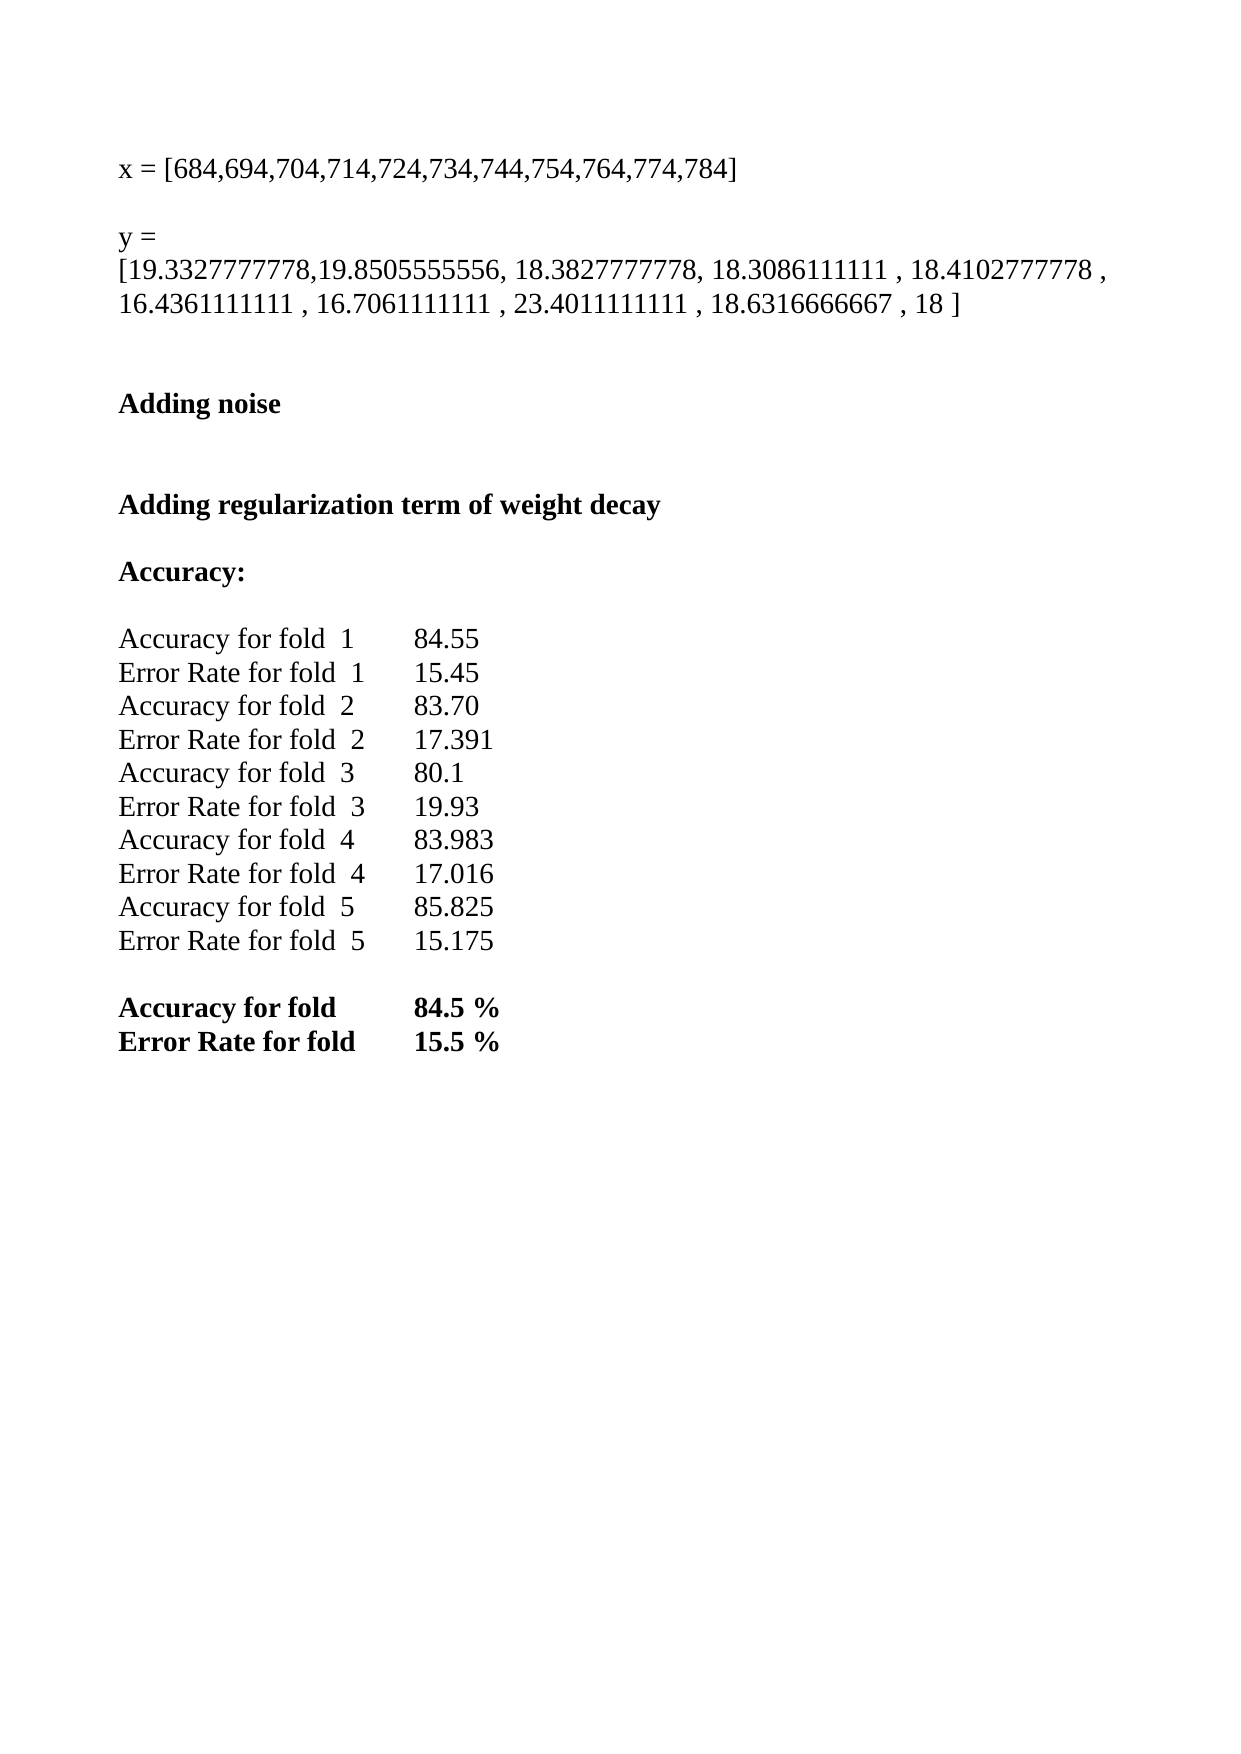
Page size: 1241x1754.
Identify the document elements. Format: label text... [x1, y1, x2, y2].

text Error Rate for fold 4 17.016 [118, 856, 1122, 889]
text Adding regularization term of weight decay [118, 487, 1122, 521]
text y = [118, 219, 1122, 252]
text Accuracy for fold 5 85.825 [118, 889, 1122, 923]
text Error Rate for fold 15.5 % [118, 1024, 1122, 1057]
text Error Rate for fold 1 15.45 [118, 655, 1122, 688]
text Accuracy for fold 84.5 % [118, 990, 1122, 1024]
text [19.3327777778,19.8505555556, 18.3827777778, 18.3086111111 , 18.4102777778 , 16.4361111111 , 16.7061111111 , 23.4011111111 , 18.6316666667 , 18 ] [118, 252, 1122, 319]
text Adding noise [118, 386, 1122, 420]
text Error Rate for fold 2 17.391 [118, 722, 1122, 755]
text Accuracy for fold 4 83.983 [118, 822, 1122, 856]
text Accuracy: [118, 554, 1122, 588]
text Accuracy for fold 3 80.1 [118, 755, 1122, 789]
text x = [684,694,704,714,724,734,744,754,764,774,784] [118, 152, 1122, 185]
text Error Rate for fold 5 15.175 [118, 923, 1122, 957]
text Accuracy for fold 2 83.70 [118, 688, 1122, 722]
text Accuracy for fold 1 84.55 [118, 621, 1122, 655]
text Error Rate for fold 3 19.93 [118, 789, 1122, 822]
